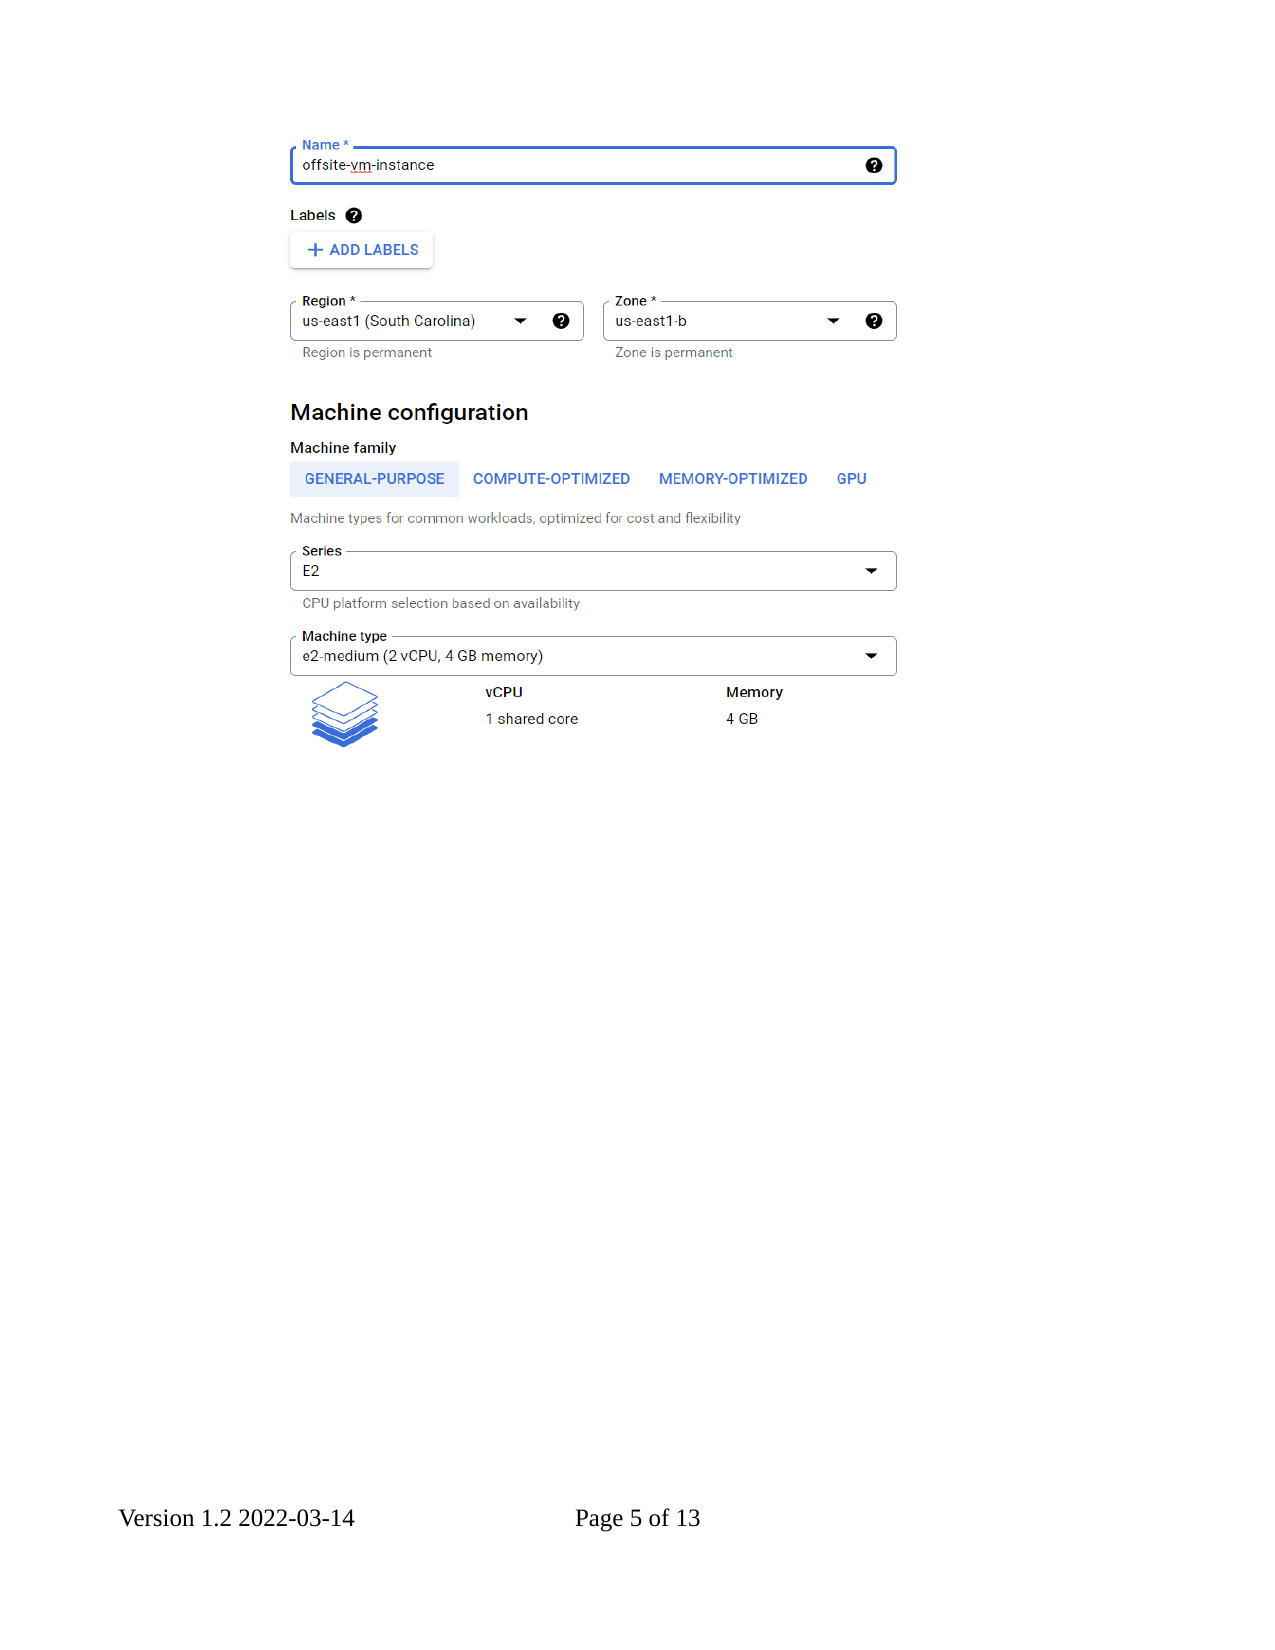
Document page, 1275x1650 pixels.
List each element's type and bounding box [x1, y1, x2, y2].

picture [270, 118, 1005, 759]
